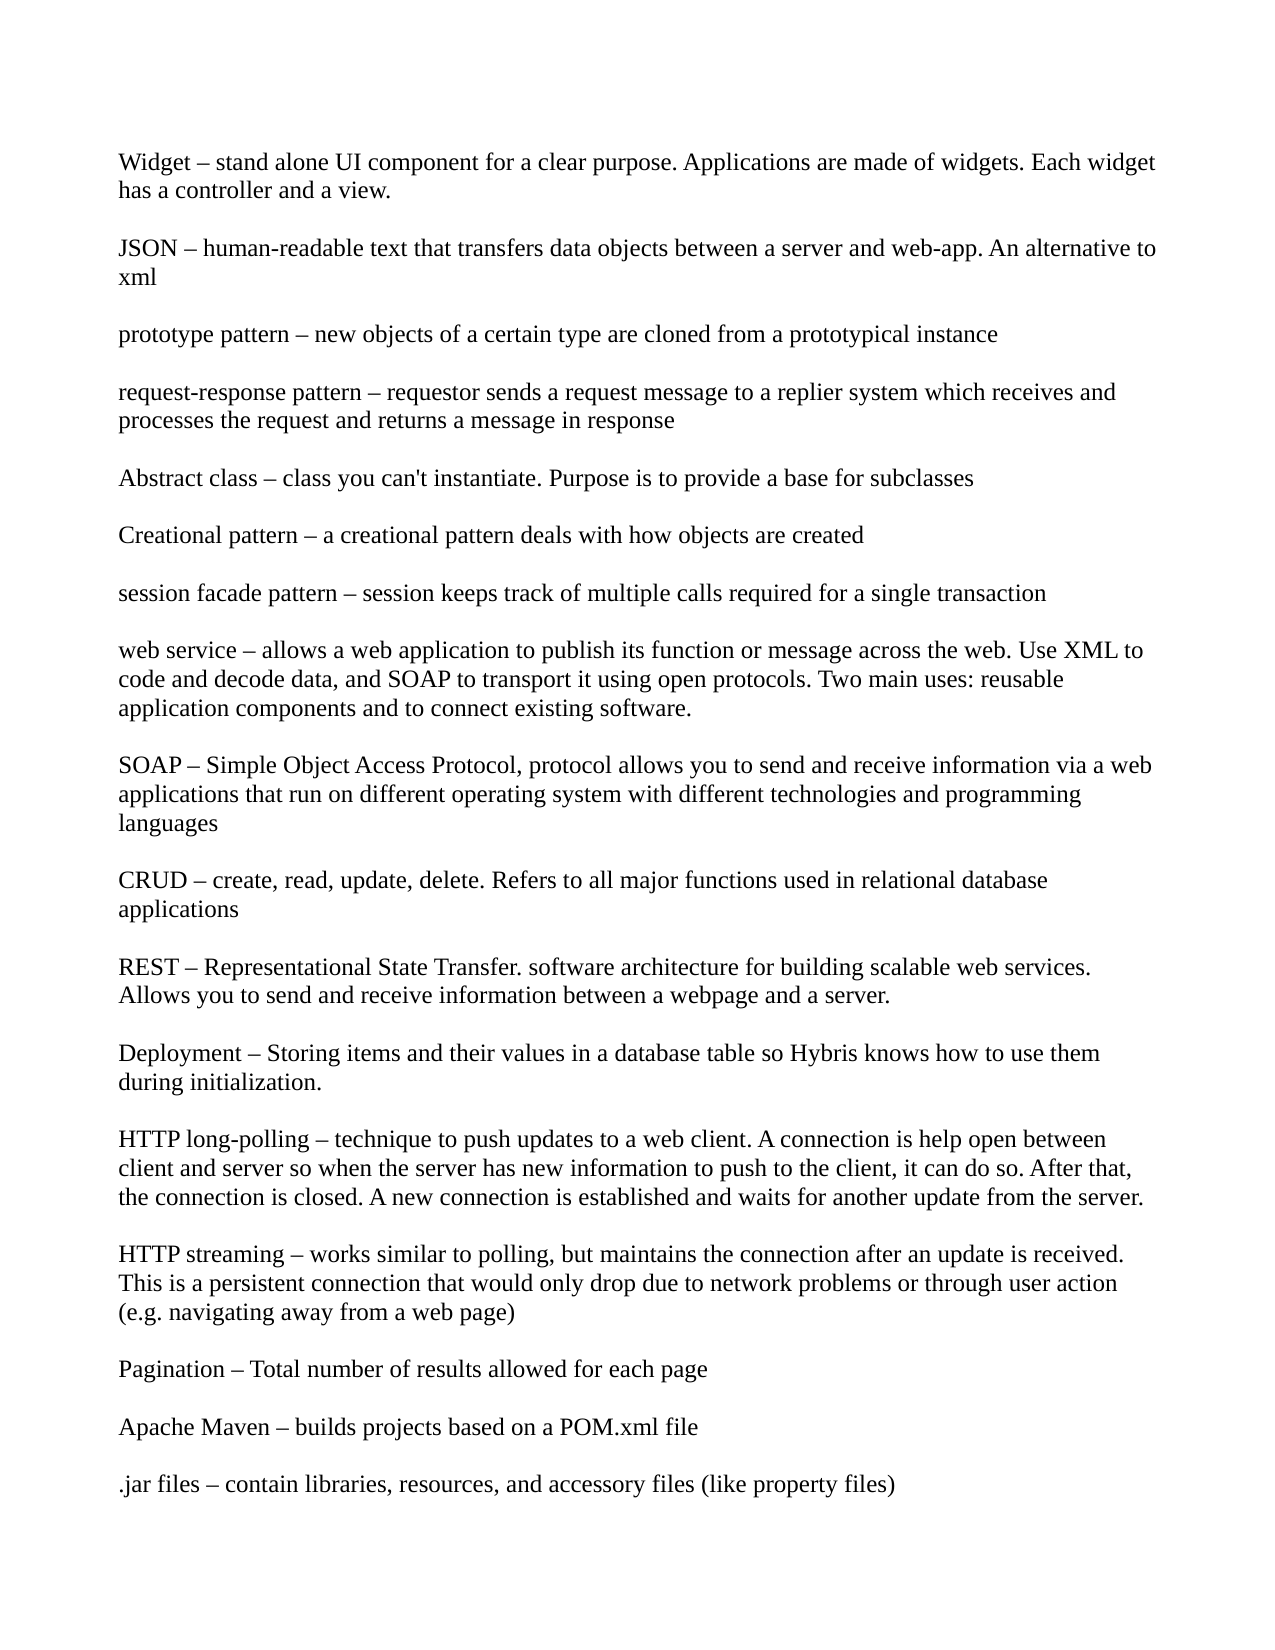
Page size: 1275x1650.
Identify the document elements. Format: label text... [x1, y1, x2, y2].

text Pagination – Total number of results allowed for each page [118, 1354, 1157, 1383]
text .jar files – contain libraries, resources, and accessory files (like property files) [118, 1469, 1157, 1498]
text Deployment – Storing items and their values in a database table so Hybris knows how to use them during initialization. [118, 1038, 1157, 1096]
text web service – allows a web application to publish its function or message across the web. Use XML to code and decode data, and SOAP to transport it using open protocols. Two main uses: reusable application components and to connect existing software. [118, 636, 1157, 722]
text REST – Representational State Transfer. software architecture for building scalable web services. Allows you to send and receive information between a webpage and a server. [118, 952, 1157, 1009]
text Widget – stand alone UI component for a clear purpose. Applications are made of widgets. Each widget has a controller and a view. [118, 147, 1157, 204]
text prototype pattern – new objects of a certain type are cloned from a prototypical instance [118, 319, 1157, 348]
text Abstract class – class you can't instantiate. Purpose is to provide a base for subclasses [118, 463, 1157, 492]
text JSON – human-readable text that transfers data objects between a server and web-app. An alternative to xml [118, 233, 1157, 291]
text CRUD – create, read, update, delete. Refers to all major functions used in relational database applications [118, 866, 1157, 923]
text HTTP long-polling – technique to push updates to a web client. A connection is help open between client and server so when the server has new information to push to the client, it can do so. After that, the connection is closed. A new connection is established and waits for another update from the server. [118, 1124, 1157, 1211]
text Apache Maven – builds projects based on a POM.xml file [118, 1412, 1157, 1441]
text request-response pattern – requestor sends a request message to a replier system which receives and processes the request and returns a message in response [118, 377, 1157, 434]
text Creational pattern – a creational pattern deals with how objects are created [118, 521, 1157, 549]
text session facade pattern – session keeps track of multiple calls required for a single transaction [118, 578, 1157, 607]
text HTTP streaming – works similar to polling, but maintains the connection after an update is received. This is a persistent connection that would only drop due to network problems or through user action (e.g. navigating away from a web page) [118, 1239, 1157, 1326]
text SOAP – Simple Object Access Protocol, protocol allows you to send and receive information via a web applications that run on different operating system with different technologies and programming languages [118, 751, 1157, 837]
